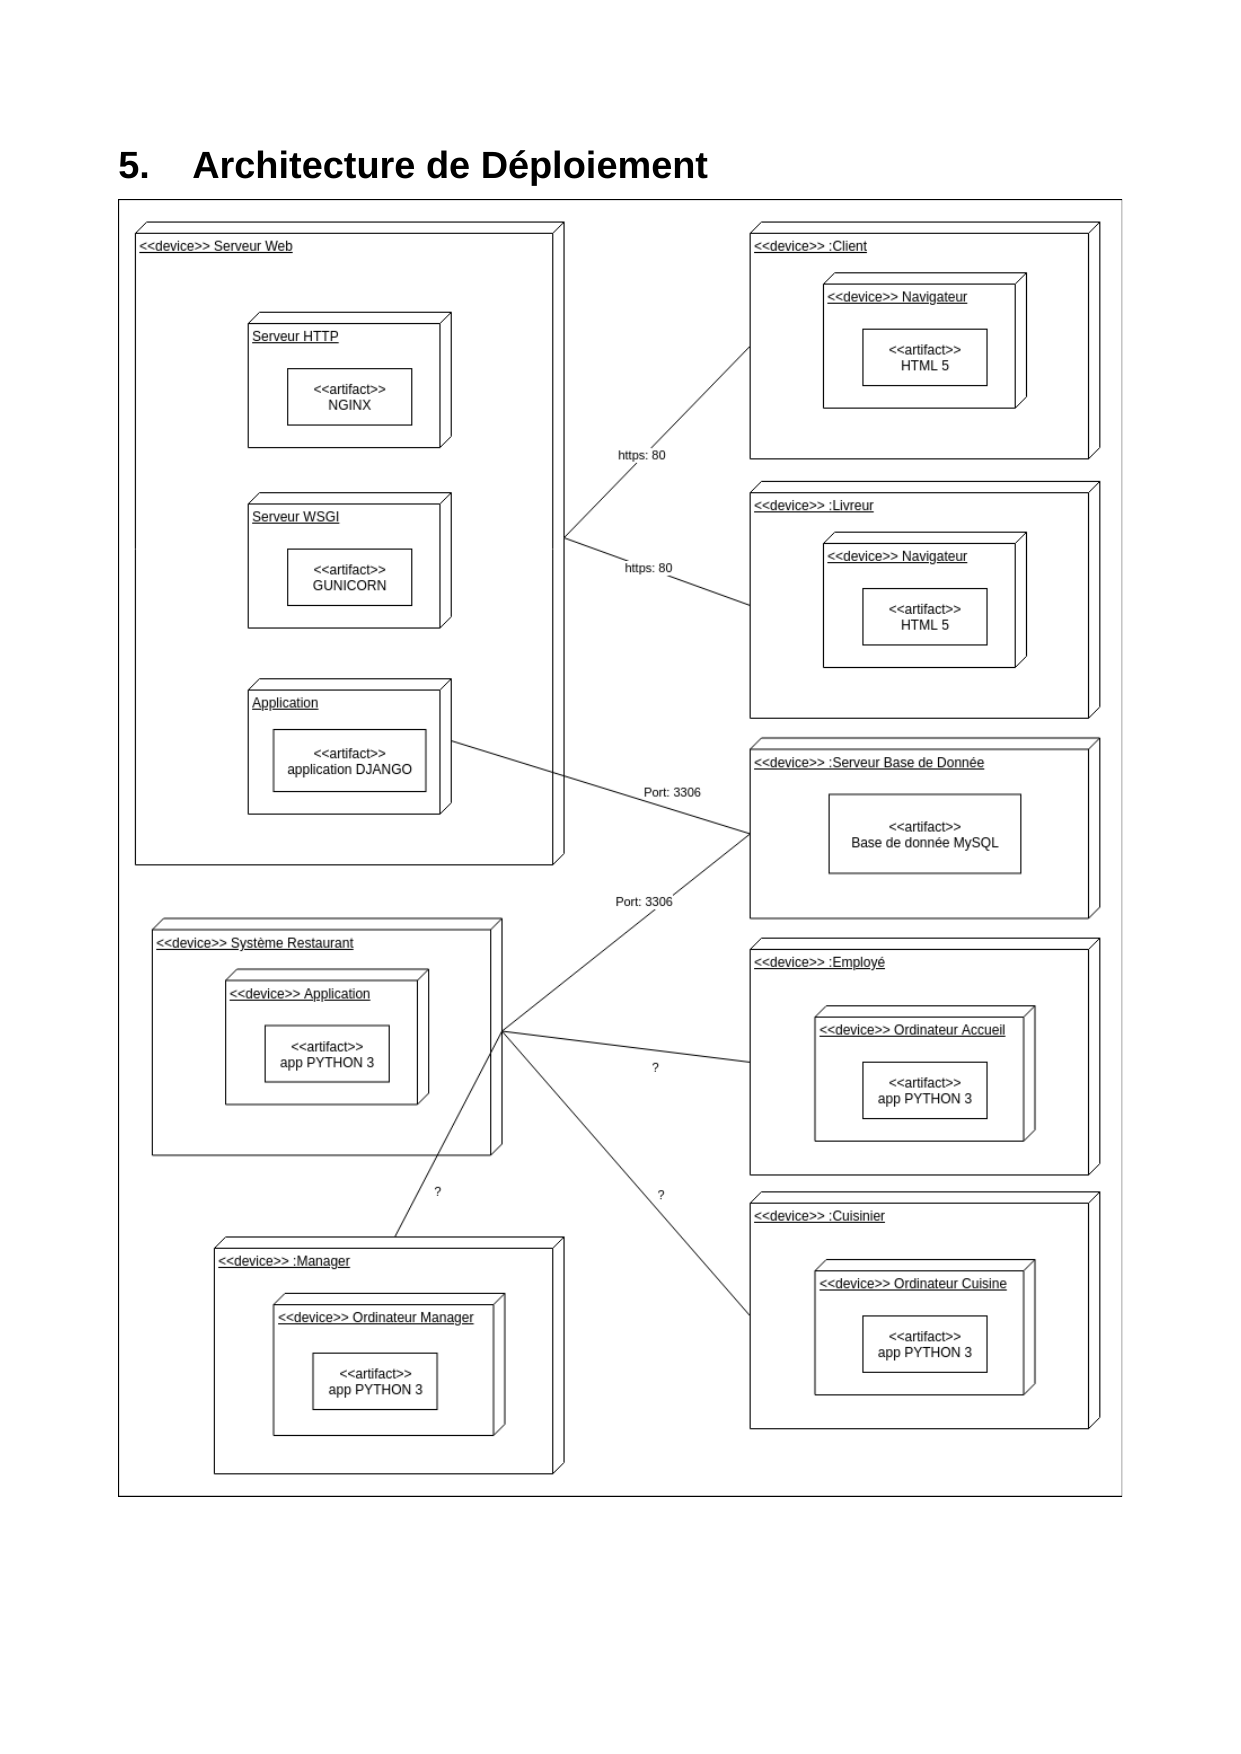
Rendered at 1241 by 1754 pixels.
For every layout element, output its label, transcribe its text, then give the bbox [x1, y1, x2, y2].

subtitle Architecture de Déploiement [708, 143, 1122, 187]
subtitle Architecture de Déploiement [118, 143, 192, 187]
picture [118, 199, 1123, 1497]
